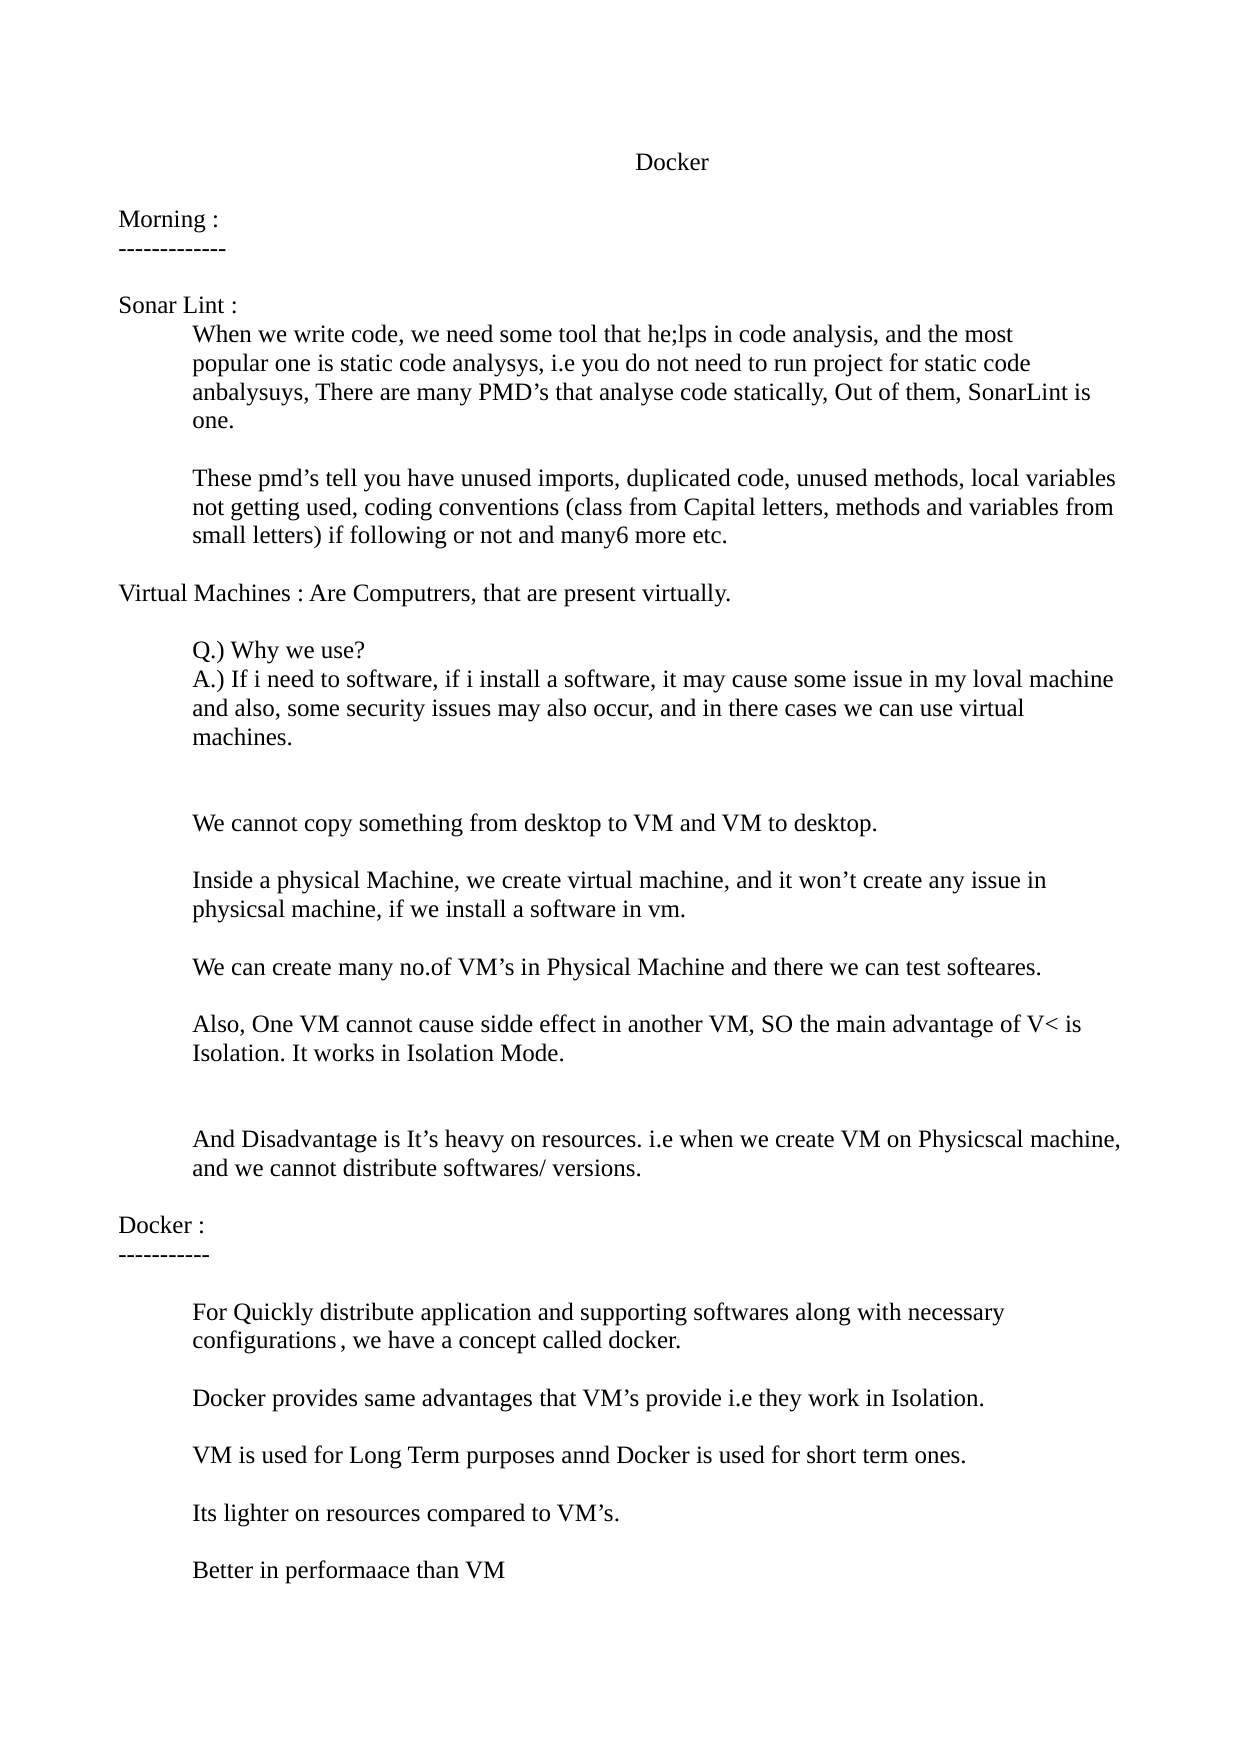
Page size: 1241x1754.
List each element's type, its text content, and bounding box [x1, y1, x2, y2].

text Docker [118, 147, 1122, 176]
text Q.) Why we use? [118, 636, 1122, 664]
text Better in performaace than VM [118, 1556, 1122, 1584]
text Sonar Lint : [118, 291, 1122, 319]
text ----------- [118, 1239, 1122, 1268]
text Docker : [118, 1211, 1122, 1239]
text Inside a physical Machine, we create virtual machine, and it won’t create any issue in physicsal machine, if we install a software in vm. [118, 866, 1122, 923]
text Docker provides same advantages that VM’s provide i.e they work in Isolation. [118, 1383, 1122, 1412]
text VM is used for Long Term purposes annd Docker is used for short term ones. [118, 1441, 1122, 1469]
text We can create many no.of VM’s in Physical Machine and there we can test softeares. [118, 952, 1122, 981]
text For Quickly distribute application and supporting softwares along with necessary configurations , we have a concept called docker. [118, 1297, 1122, 1354]
text And Disadvantage is It’s heavy on resources. i.e when we create VM on Physicscal machine, and we cannot distribute softwares/ versions. [118, 1124, 1122, 1182]
text A.) If i need to software, if i install a software, it may cause some issue in my loval machine and also, some security issues may also occur, and in there cases we can use virtual machines. [118, 664, 1122, 751]
text Morning : [118, 204, 1122, 233]
text These pmd’s tell you have unused imports, duplicated code, unused methods, local variables not getting used, coding conventions (class from Capital letters, methods and variables from small letters) if following or not and many6 more etc. [118, 463, 1122, 549]
text Also, One VM cannot cause sidde effect in another VM, SO the main advantage of V< is Isolation. It works in Isolation Mode. [118, 1009, 1122, 1067]
text Its lighter on resources compared to VM’s. [118, 1498, 1122, 1527]
text Virtual Machines : Are Computrers, that are present virtually. [118, 578, 1122, 607]
text ------------- [118, 233, 1122, 262]
text When we write code, we need some tool that he;lps in code analysis, and the most popular one is static code analysys, i.e you do not need to run project for static code anbalysuys, There are many PMD’s that analyse code statically, Out of them, SonarLint is one. [118, 319, 1122, 434]
text We cannot copy something from desktop to VM and VM to desktop. [118, 808, 1122, 837]
